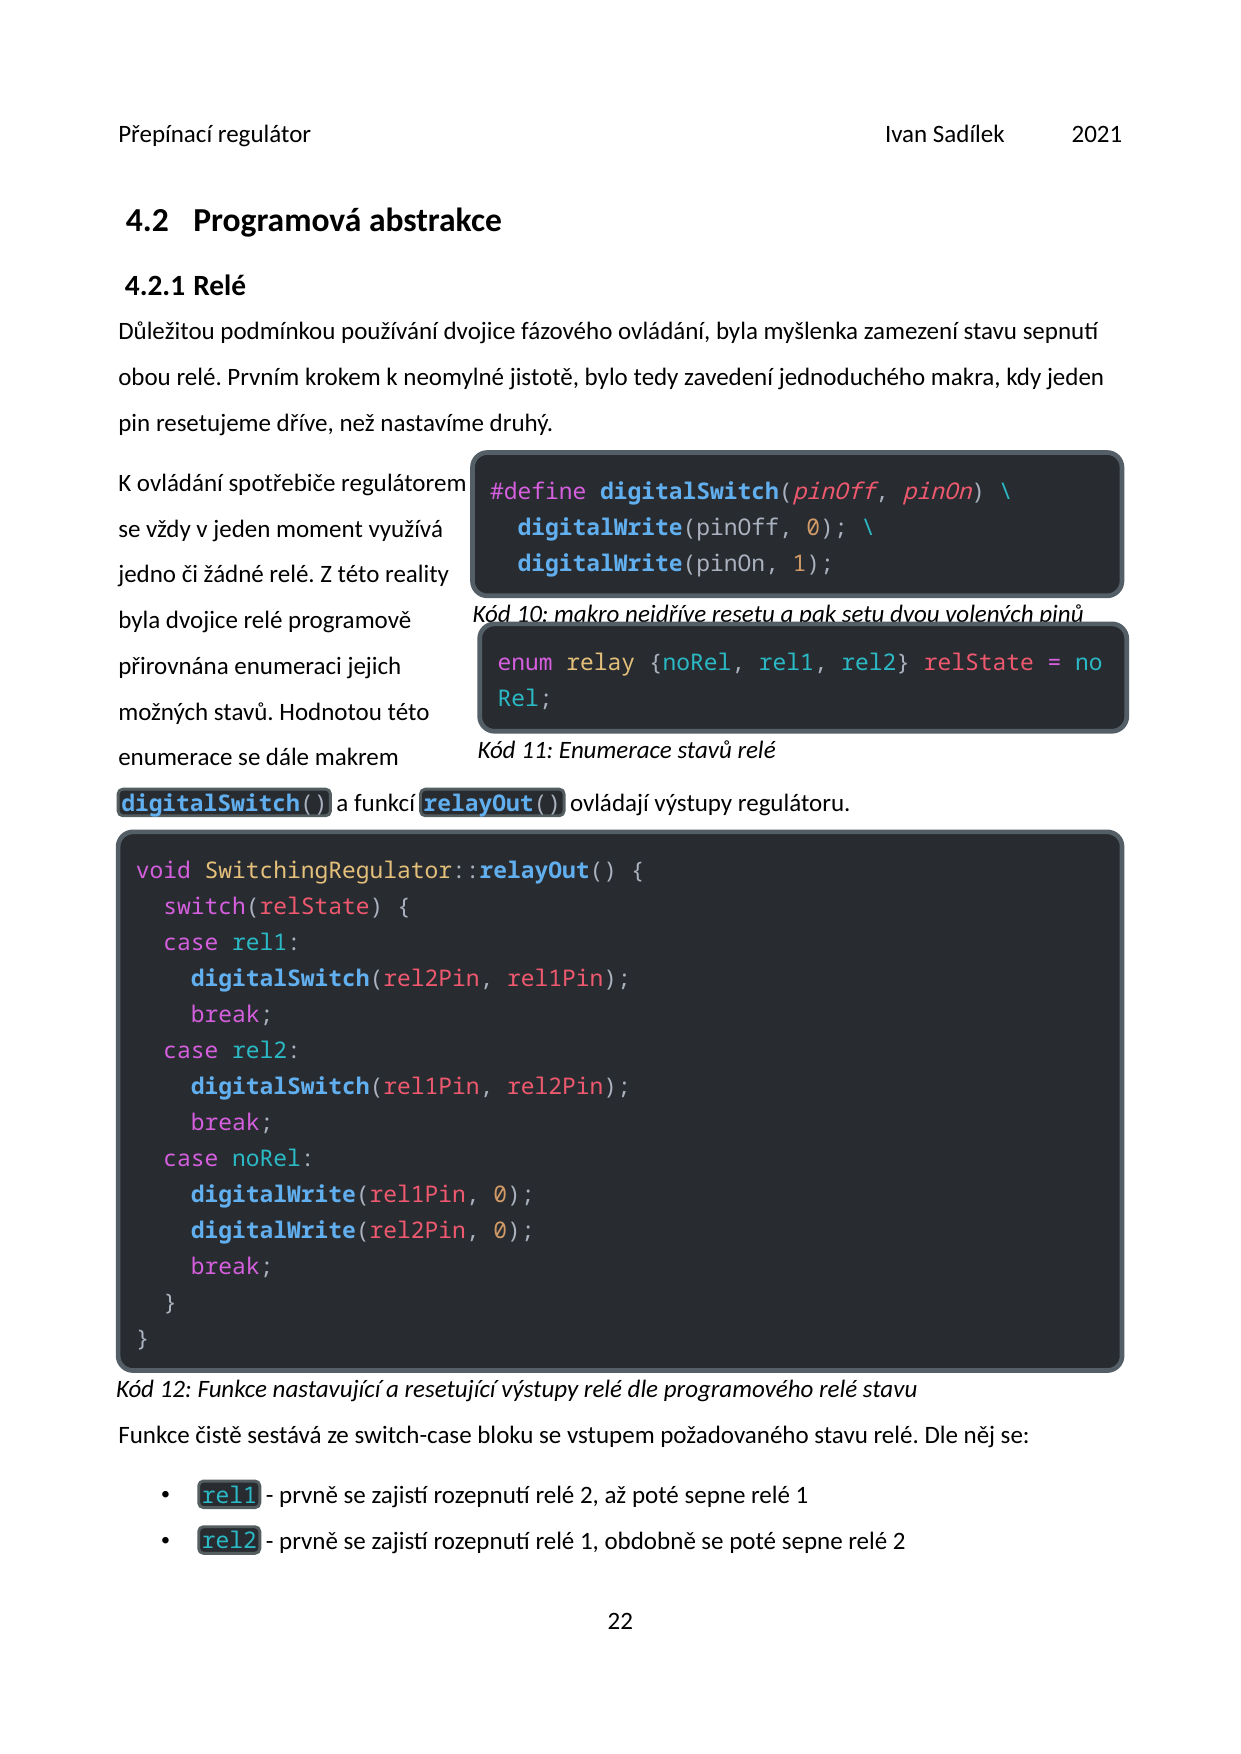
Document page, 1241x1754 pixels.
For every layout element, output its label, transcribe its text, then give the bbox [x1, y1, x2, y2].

subtitle Relé [118, 267, 1122, 303]
text Kód 10: makro nejdříve resetu a pak setu dvou volených pinů [472, 591, 1122, 629]
list - prvně se zajistí rozepnutí relé 2, až poté sepne relé 1 [257, 1479, 1122, 1509]
list - prvně se zajistí rozepnutí relé 2, až poté sepne relé 1 [161, 1479, 202, 1509]
text K ovládání spotřebiče regulátorem se vždy v jeden moment využívá jedno či žádné relé. Z této reality byla dvojice relé programově přirovnána enumeraci jejich možných stavů. Hodnotou této enumerace se dále makrem a funkcí ovládají výstupy regulátoru. [118, 467, 1122, 818]
text Funkce čistě sestává ze switch-case bloku se vstupem požadovaného stavu relé. Dle něj se: [118, 1403, 1122, 1449]
subtitle Programová abstrakce [118, 199, 1122, 240]
text Kód 12: Funkce nastavující a resetující výstupy relé dle programového relé stavu [116, 1362, 1124, 1403]
text Kód 11: Enumerace stavů relé [477, 721, 1127, 764]
text Důležitou podmínkou používání dvojice fázového ovládání, byla myšlenka zamezení stavu sepnutí obou relé. Prvním krokem k neomylné jistotě, bylo tedy zavedení jednoduchého makra, kdy jeden pin resetujeme dříve, než nastavíme druhý. [118, 315, 1122, 437]
list - prvně se zajistí rozepnutí relé 1, obdobně se poté sepne relé 2 [258, 1525, 1122, 1555]
